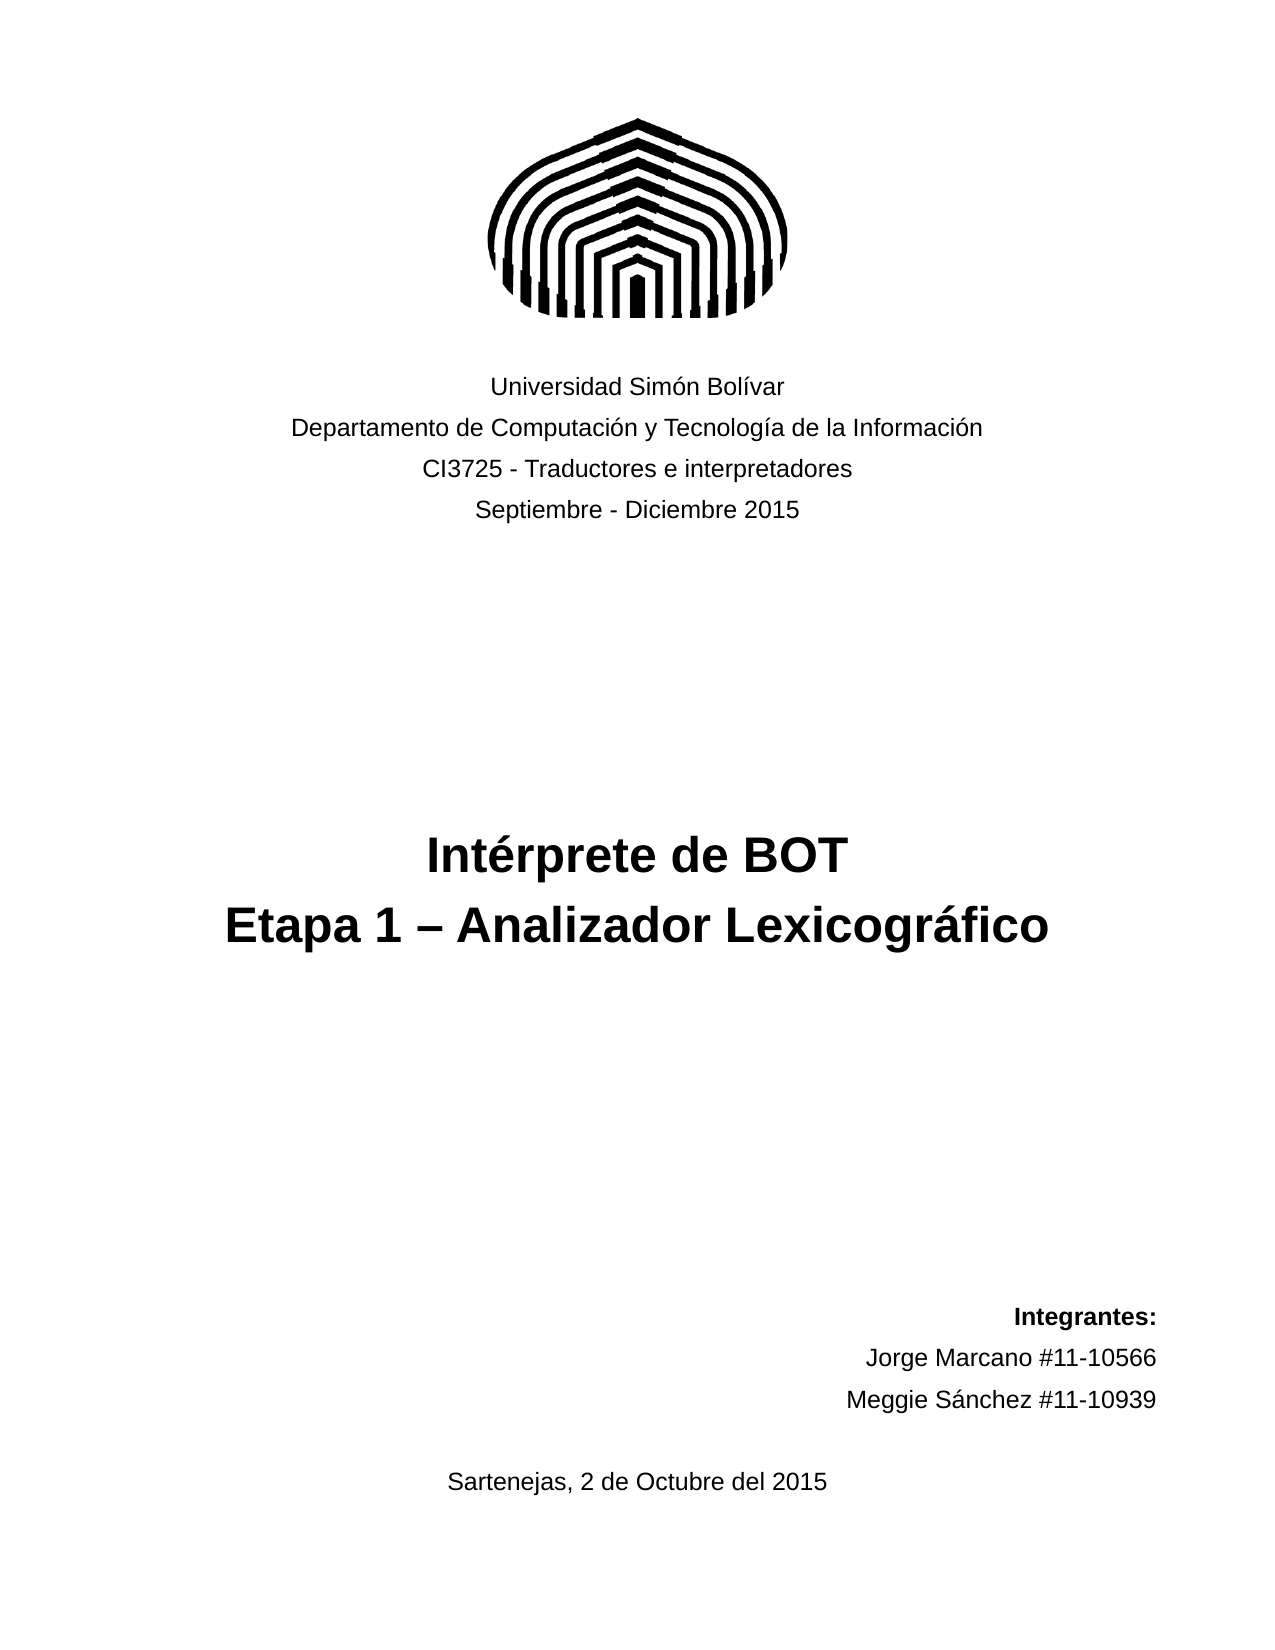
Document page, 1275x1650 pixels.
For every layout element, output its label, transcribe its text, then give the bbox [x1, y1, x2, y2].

text Meggie Sánchez #11-10939 [118, 1384, 1157, 1413]
text Departamento de Computación y Tecnología de la Información [118, 413, 1157, 442]
text Septiembre - Diciembre 2015 [118, 495, 1157, 524]
text Jorge Marcano #11-10566 [118, 1343, 1157, 1372]
text Integrantes: [118, 1302, 1157, 1331]
text Sartenejas, 2 de Octubre del 2015 [118, 1467, 1157, 1496]
text CI3725 - Traductores e interpretadores [118, 454, 1157, 483]
text Etapa 1 – Analizador Lexicográfico [118, 895, 1157, 953]
text Intérprete de BOT [118, 825, 1157, 883]
text Universidad Simón Bolívar [118, 372, 1157, 400]
picture [487, 118, 788, 318]
